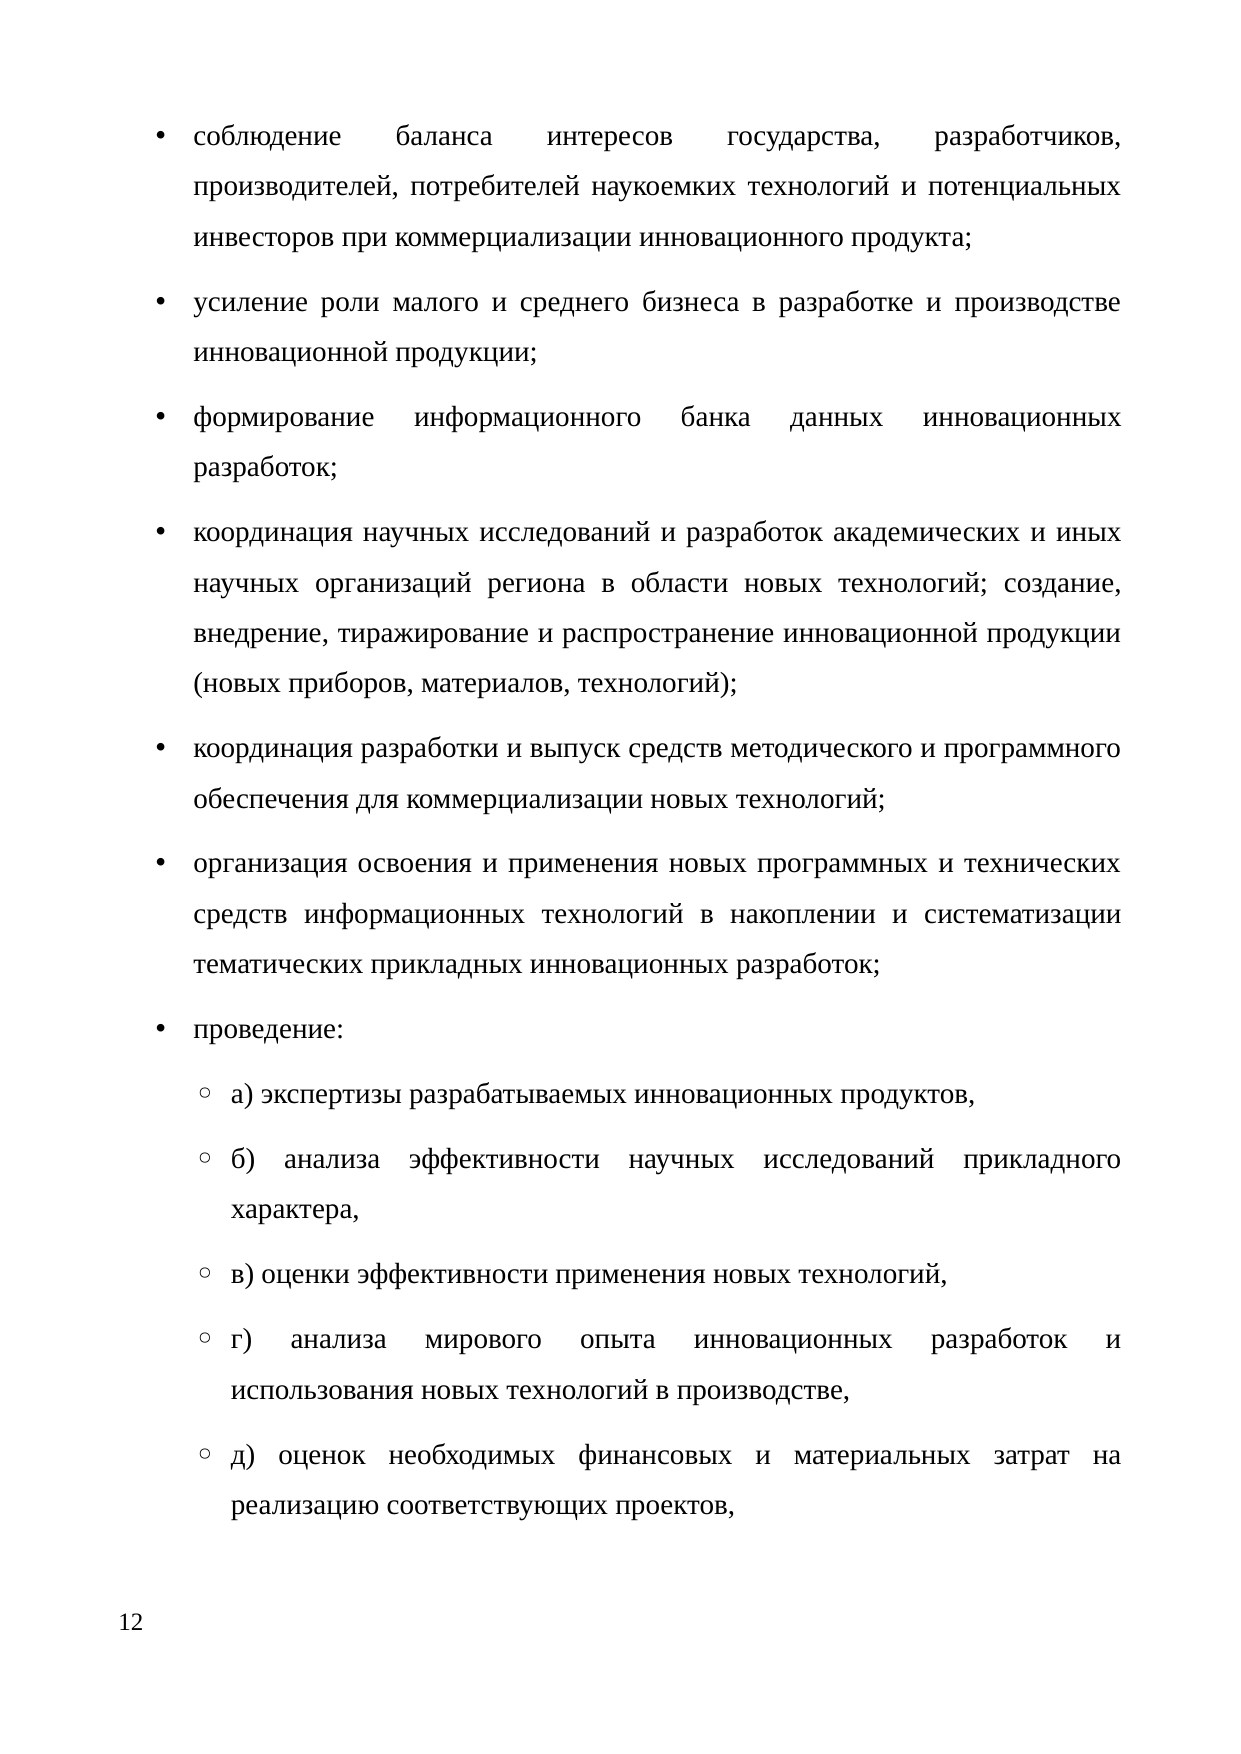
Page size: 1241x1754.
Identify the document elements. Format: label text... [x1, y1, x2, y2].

list б) анализа эффективности научных исследований прикладного характера, [193, 1141, 1122, 1225]
list д) оценок необходимых финансовых и материальных затрат на реализацию соответствующих проектов, [193, 1437, 1122, 1521]
list в) оценки эффективности применения новых технологий, [193, 1257, 1122, 1290]
list формирование информационного банка данных инновационных разработок; [156, 399, 1122, 483]
list организация освоения и применения новых программных и технических средств информационных технологий в накоплении и систематизации тематических прикладных инновационных разработок; [156, 846, 1122, 980]
list проведение: [156, 1011, 1122, 1045]
list соблюдение баланса интересов государства, разработчиков, производителей, потребителей наукоемких технологий и потенциальных инвесторов при коммерциализации инновационного продукта; [156, 118, 1122, 252]
list усиление роли малого и среднего бизнеса в разработке и производстве инновационной продукции; [156, 284, 1122, 368]
list а) экспертизы разрабатываемых инновационных продуктов, [193, 1076, 1122, 1110]
list г) анализа мирового опыта инновационных разработок и использования новых технологий в производстве, [193, 1322, 1122, 1406]
list координация разработки и выпуск средств методического и программного обеспечения для коммерциализации новых технологий; [156, 730, 1122, 814]
list координация научных исследований и разработок академических и иных научных организаций региона в области новых технологий; создание, внедрение, тиражирование и распространение инновационной продукции (новых приборов, материалов, технологий); [156, 514, 1122, 699]
